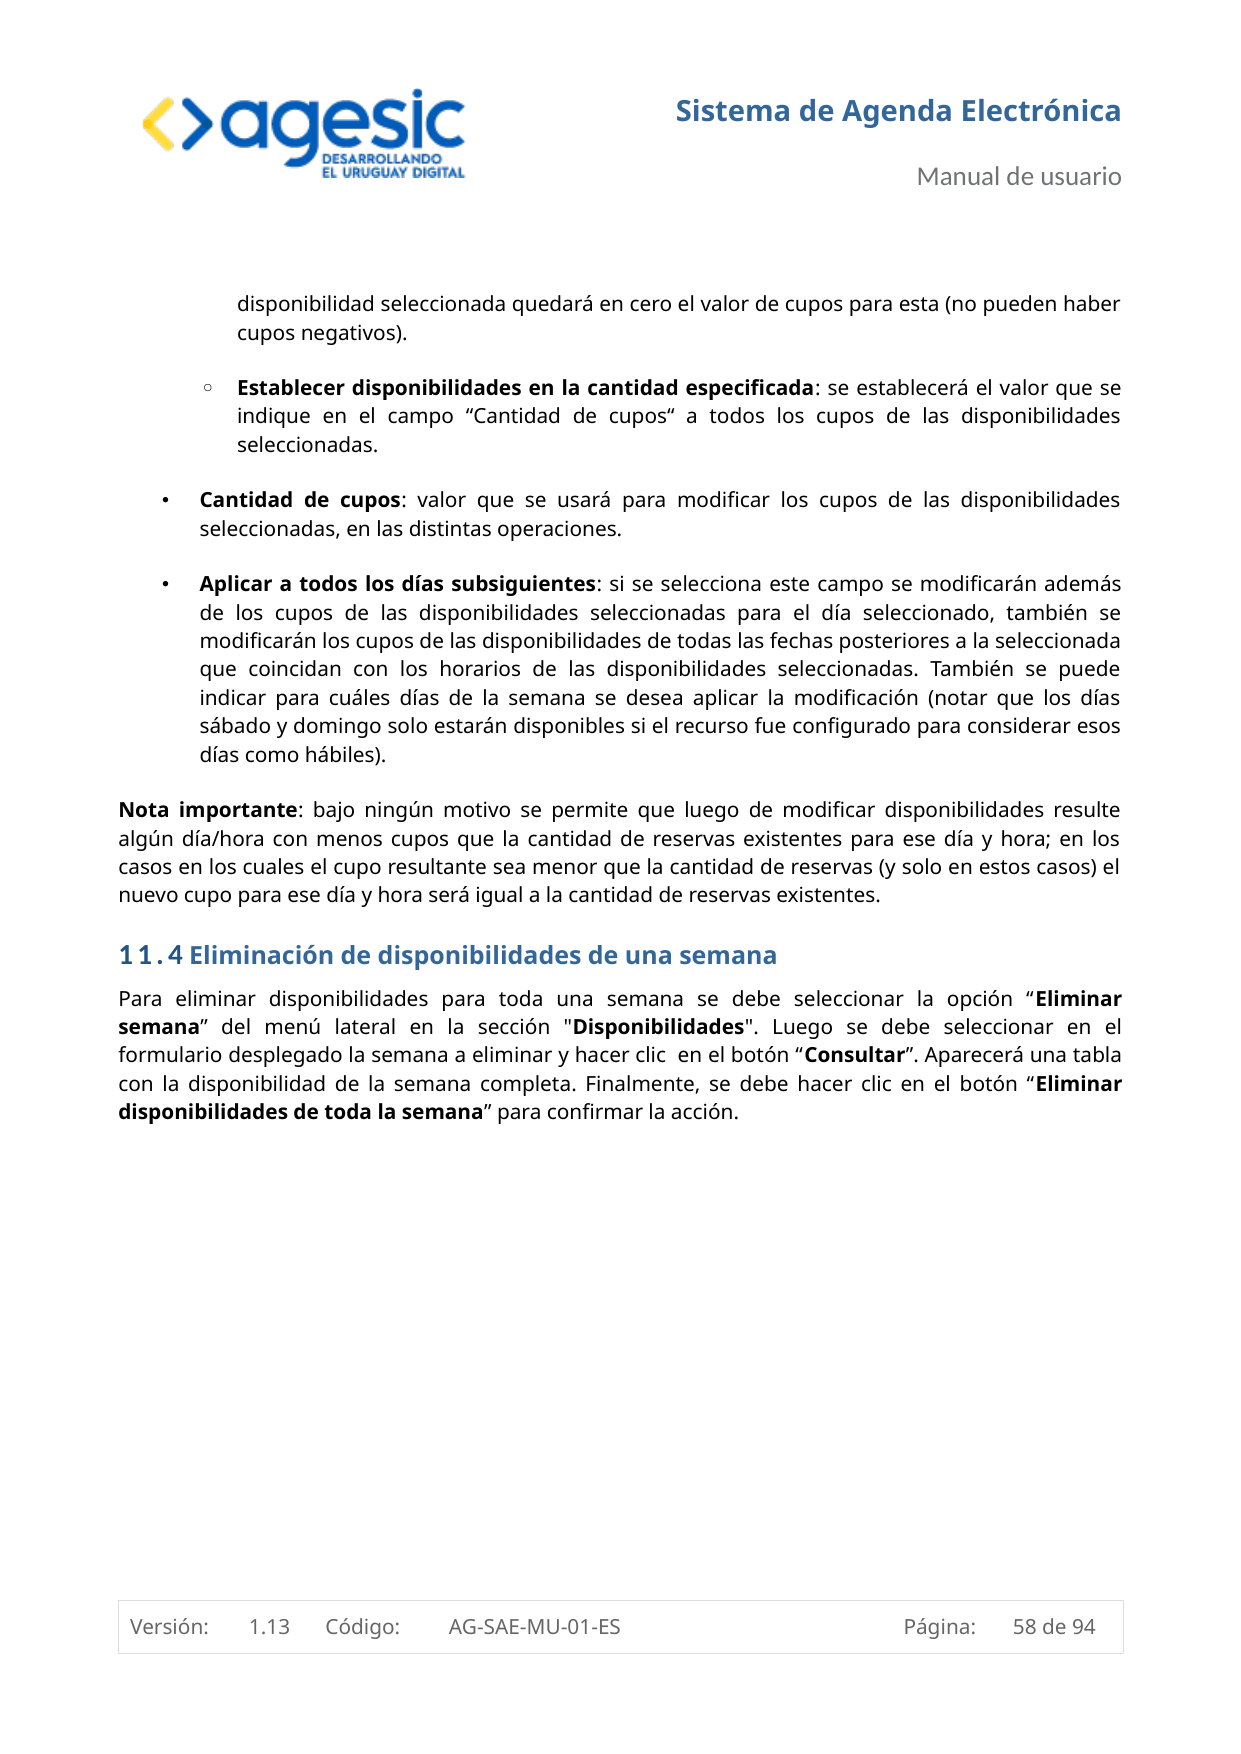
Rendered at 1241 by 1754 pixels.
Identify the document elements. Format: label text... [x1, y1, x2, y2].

list Cantidad de cupos: valor que se usará para modificar los cupos de las disponibilidades seleccionadas, en las distintas operaciones. [162, 485, 1122, 542]
list disponibilidad seleccionada quedará en cero el valor de cupos para esta (no pueden haber cupos negativos). [199, 289, 1122, 346]
text Para eliminar disponibilidades para toda una semana se debe seleccionar la opción “Eliminar semana” del menú lateral en la sección "Disponibilidades". Luego se debe seleccionar en el formulario desplegado la semana a eliminar y hacer clic en el botón “Consultar”. Aparecerá una tabla con la disponibilidad de la semana completa. Finalmente, se debe hacer clic en el botón “Eliminar disponibilidades de toda la semana” para confirmar la acción. [118, 984, 1122, 1126]
text Nota importante: bajo ningún motivo se permite que luego de modificar disponibilidades resulte algún día/hora con menos cupos que la cantidad de reservas existentes para ese día y hora; en los casos en los cuales el cupo resultante sea menor que la cantidad de reservas (y solo en estos casos) el nuevo cupo para ese día y hora será igual a la cantidad de reservas existentes. [118, 795, 1122, 909]
list Aplicar a todos los días subsiguientes: si se selecciona este campo se modificarán además de los cupos de las disponibilidades seleccionadas para el día seleccionado, también se modificarán los cupos de las disponibilidades de todas las fechas posteriores a la seleccionada que coincidan con los horarios de las disponibilidades seleccionadas. También se puede indicar para cuáles días de la semana se desea aplicar la modificación (notar que los días sábado y domingo solo estarán disponibles si el recurso fue configurado para considerar esos días como hábiles). [162, 569, 1122, 768]
picture [142, 88, 466, 178]
subtitle Eliminación de disponibilidades de una semana [118, 936, 1122, 972]
list Establecer disponibilidades en la cantidad especificada: se establecerá el valor que se indique en el campo “Cantidad de cupos“ a todos los cupos de las disponibilidades seleccionadas. [199, 373, 1122, 458]
